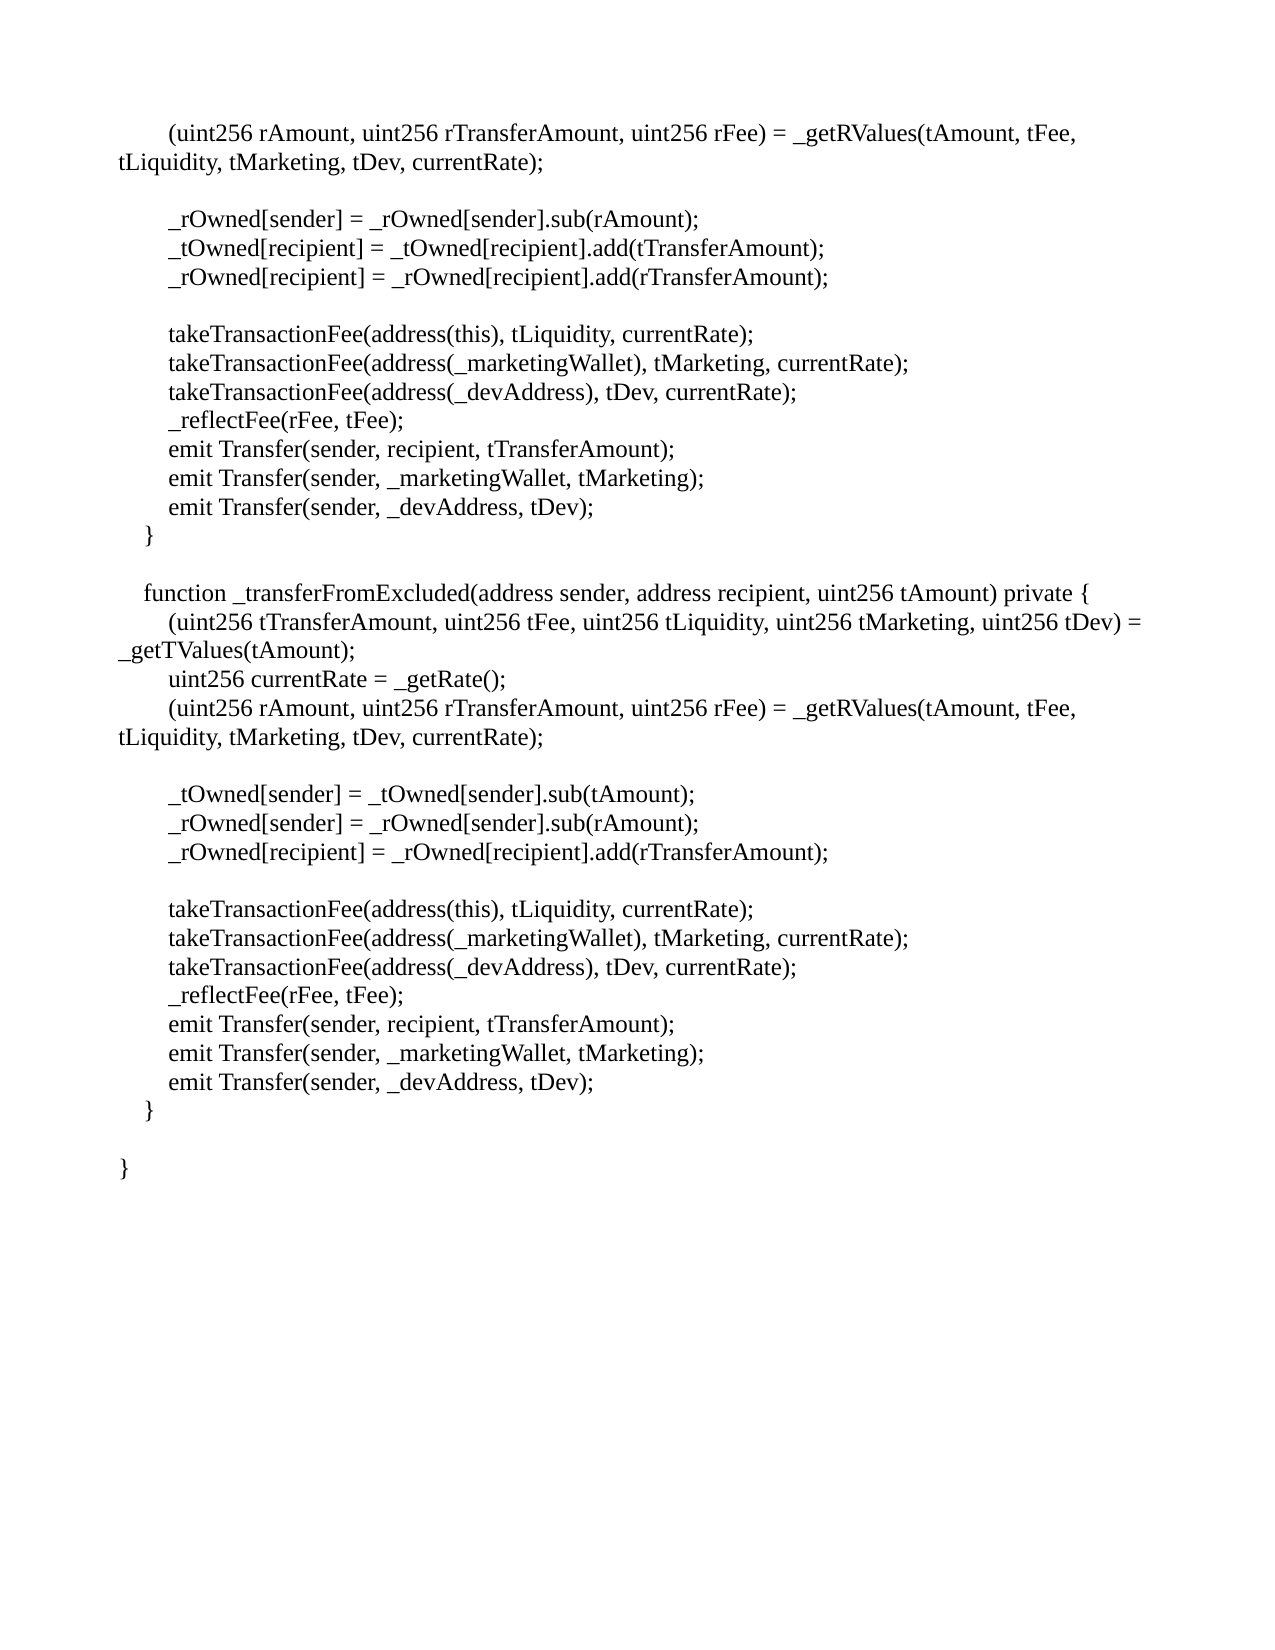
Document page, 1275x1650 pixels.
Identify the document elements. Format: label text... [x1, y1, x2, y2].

text (uint256 rAmount, uint256 rTransferAmount, uint256 rFee) = _getRValues(tAmount, tFee, tLiquidity, tMarketing, tDev, currentRate); _rOwned[sender] = _rOwned[sender].sub(rAmount); _tOwned[recipient] = _tOwned[recipient].add(tTransferAmount); _rOwned[recipient] = _rOwned[recipient].add(rTransferAmount); takeTransactionFee(address(this), tLiquidity, currentRate); takeTransactionFee(address(_marketingWallet), tMarketing, currentRate); takeTransactionFee(address(_devAddress), tDev, currentRate); _reflectFee(rFee, tFee); emit Transfer(sender, recipient, tTransferAmount); emit Transfer(sender, _marketingWallet, tMarketing); emit Transfer(sender, _devAddress, tDev); } function _transferFromExcluded(address sender, address recipient, uint256 tAmount) private { (uint256 tTransferAmount, uint256 tFee, uint256 tLiquidity, uint256 tMarketing, uint256 tDev) = _getTValues(tAmount); uint256 currentRate = _getRate(); (uint256 rAmount, uint256 rTransferAmount, uint256 rFee) = _getRValues(tAmount, tFee, tLiquidity, tMarketing, tDev, currentRate); _tOwned[sender] = _tOwned[sender].sub(tAmount); _rOwned[sender] = _rOwned[sender].sub(rAmount); _rOwned[recipient] = _rOwned[recipient].add(rTransferAmount); takeTransactionFee(address(this), tLiquidity, currentRate); takeTransactionFee(address(_marketingWallet), tMarketing, currentRate); takeTransactionFee(address(_devAddress), tDev, currentRate); _reflectFee(rFee, tFee); emit Transfer(sender, recipient, tTransferAmount); emit Transfer(sender, _marketingWallet, tMarketing); emit Transfer(sender, _devAddress, tDev); } } [118, 118, 1157, 1182]
